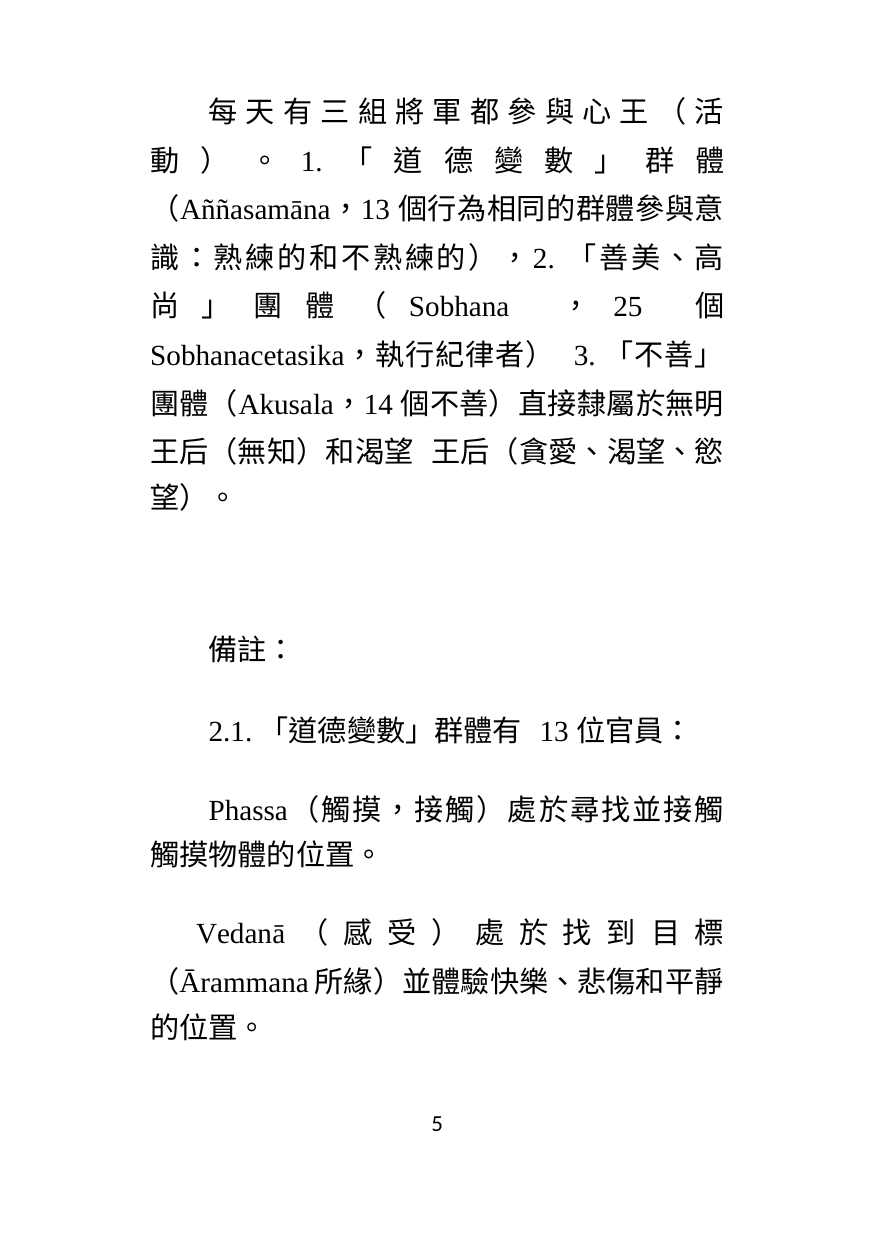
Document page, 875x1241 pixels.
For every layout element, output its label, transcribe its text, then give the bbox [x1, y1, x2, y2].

text Phassa（觸摸，接觸）處於尋找並接觸觸摸物體的位置。 [150, 789, 724, 874]
text 備註： [150, 626, 724, 669]
text 2.1. 「道德變數」群體有 13 位官員： [150, 708, 724, 750]
text 每天有三組將軍都參與心王（活動）。1.「道德變數」群體（Aññasamāna，13 個行為相同的群體參與意識：熟練的和不熟練的），2. 「善美、高尚」團體（Sobhana ，25 個 Sobhanacetasika，執行紀律者） 3. 「不善」團體（Akusala，14 個不善）直接隸屬於無明王后（無知）和渴望 王后（貪愛、渴望、慾望）。 [150, 88, 724, 517]
text Vedanā（感受）處於找到目標（Ārammana所緣）並體驗快樂、悲傷和平靜的位置。 [150, 913, 724, 1047]
